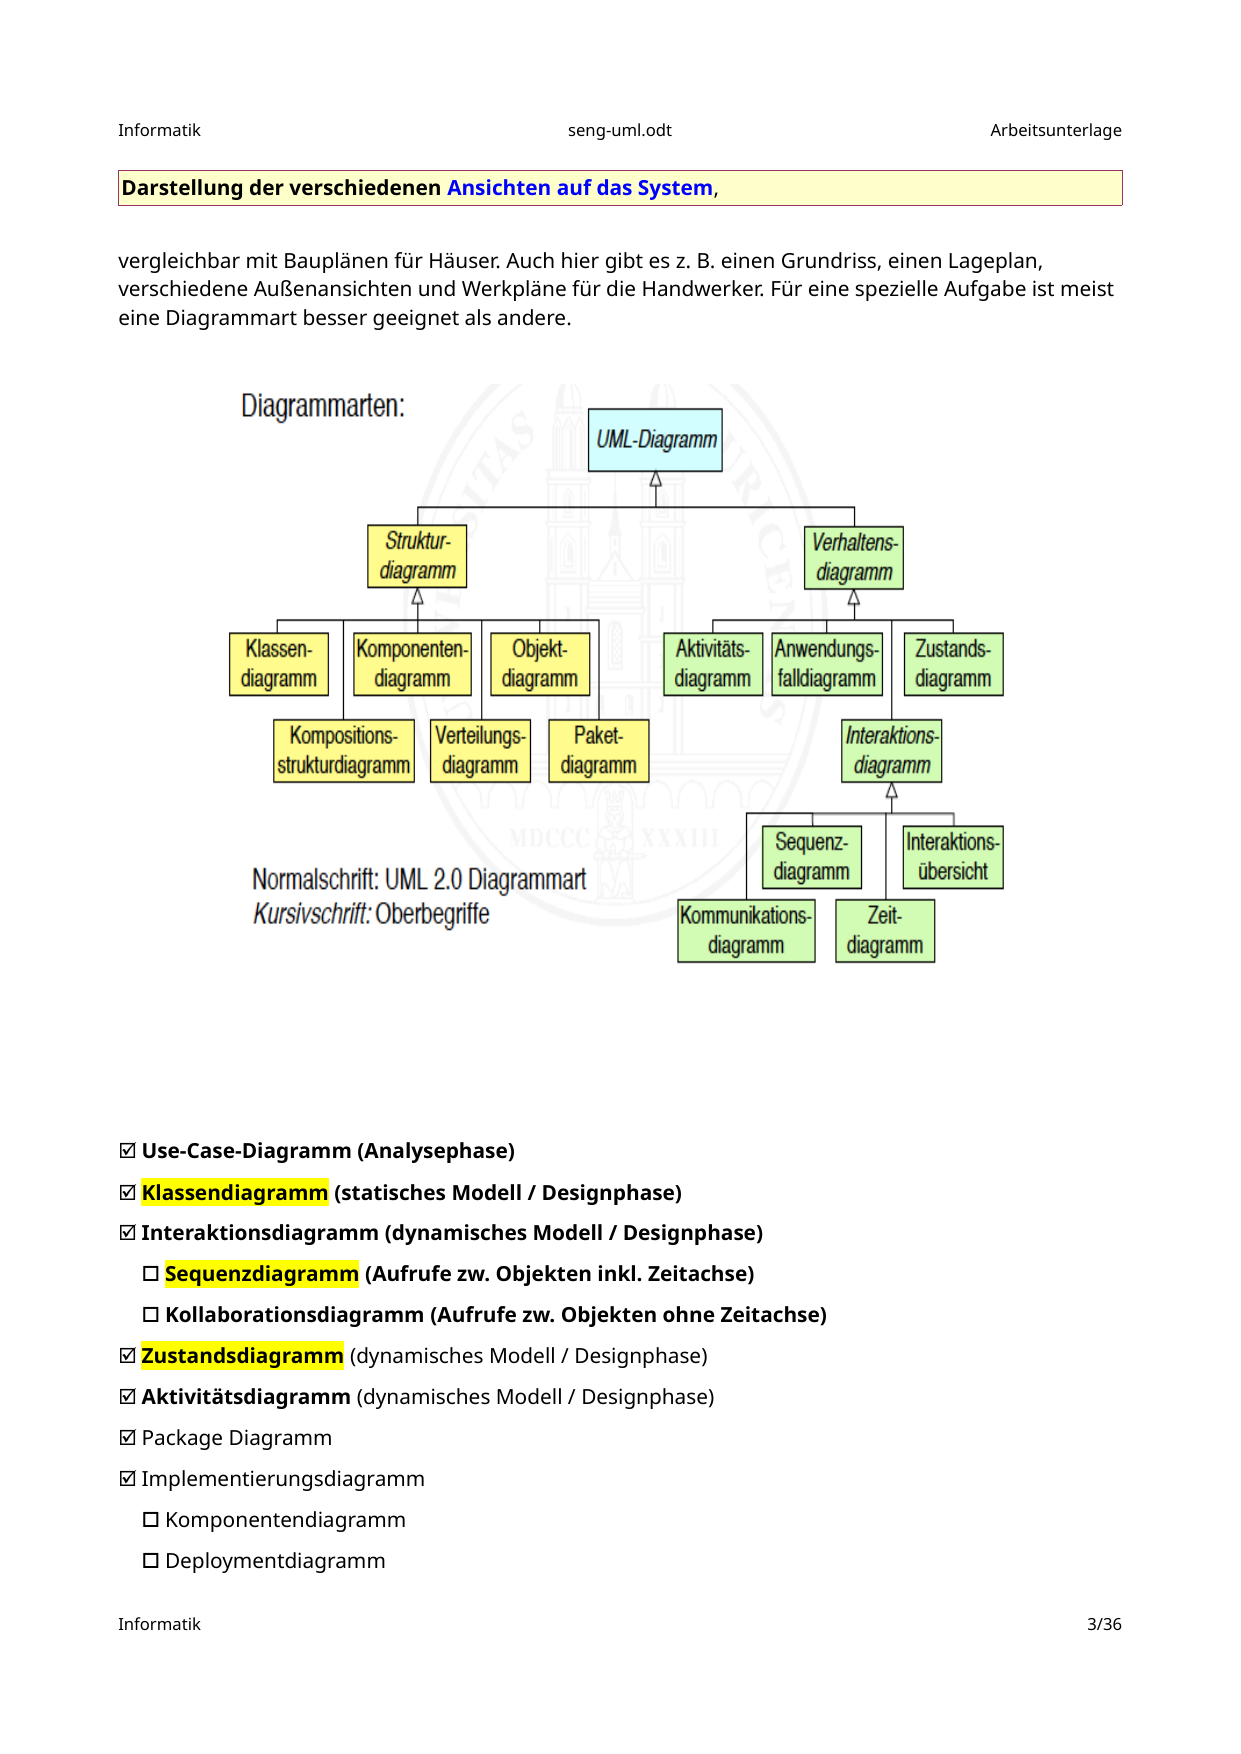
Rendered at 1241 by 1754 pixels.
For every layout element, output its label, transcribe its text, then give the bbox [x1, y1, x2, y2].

text Darstellung der verschiedenen Ansichten auf das System, [119, 171, 1122, 205]
text vergleichbar mit Bauplänen für Häuser. Auch hier gibt es z. B. einen Grundriss, einen Lageplan, verschiedene Außenansichten und Werkpläne für die Handwerker. Für eine spezielle Aufgabe ist meist eine Diagrammart besser geeignet als andere. [118, 246, 1122, 331]
list Interaktionsdiagramm (dynamisches Modell / Designphase) [118, 1218, 1122, 1247]
list Komponentendiagramm [141, 1505, 1122, 1533]
list Kollaborationsdiagramm (Aufrufe zw. Objekten ohne Zeitachse) [141, 1300, 1122, 1329]
list Use-Case-Diagramm (Analysephase) [118, 1137, 1122, 1165]
list Deploymentdiagramm [141, 1546, 1122, 1574]
list Implementierungsdiagramm [118, 1464, 1122, 1493]
picture [221, 384, 1019, 973]
list Klassendiagramm (statisches Modell / Designphase) [118, 1178, 1122, 1206]
list Package Diagramm [118, 1423, 1122, 1452]
list Aktivitätsdiagramm (dynamisches Modell / Designphase) [118, 1382, 1122, 1411]
list Sequenzdiagramm (Aufrufe zw. Objekten inkl. Zeitachse) [141, 1259, 1122, 1288]
list Zustandsdiagramm (dynamisches Modell / Designphase) [118, 1341, 1122, 1370]
